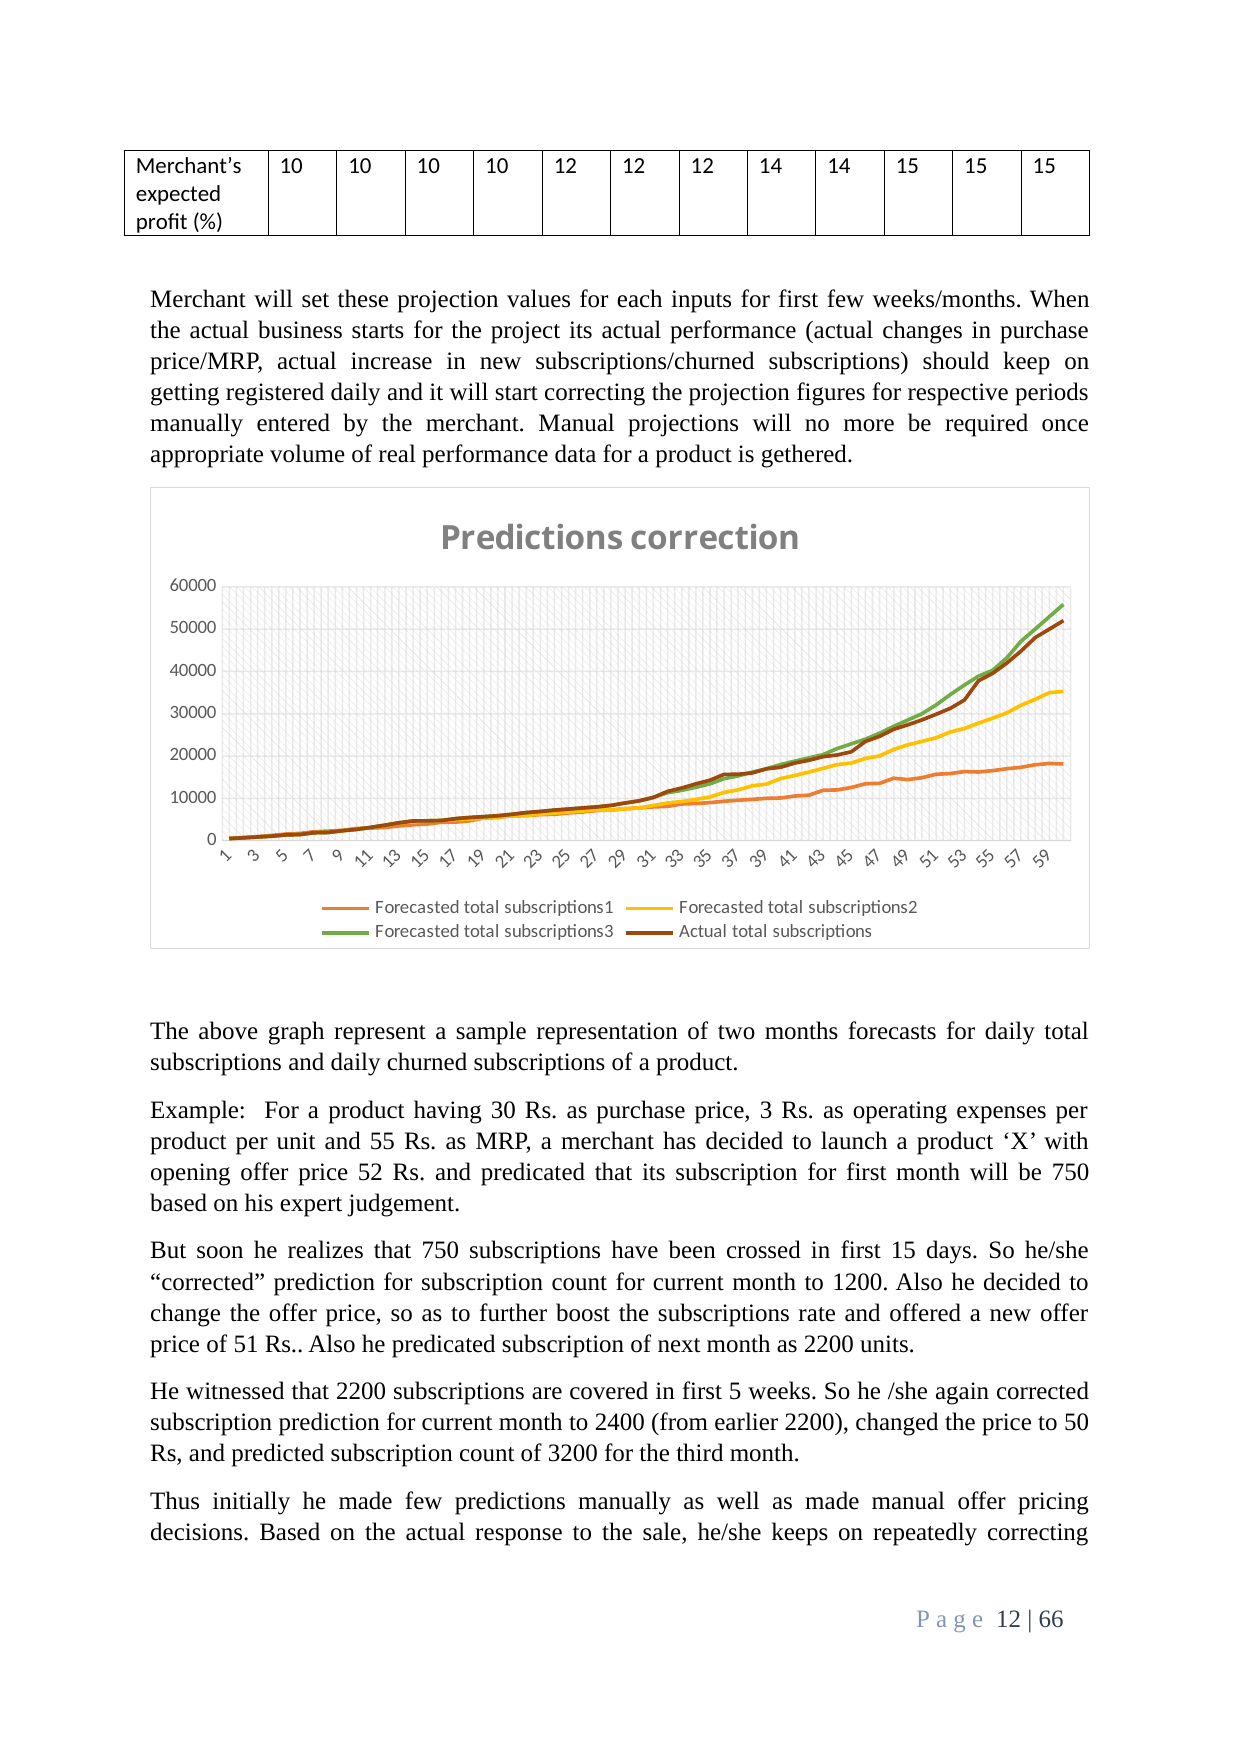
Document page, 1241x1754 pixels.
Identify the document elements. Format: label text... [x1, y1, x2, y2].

table_cell 10 [474, 151, 542, 235]
table_cell 12 [543, 151, 610, 235]
table_cell 15 [1022, 151, 1089, 235]
table_cell 15 [885, 151, 952, 235]
table_cell 14 [748, 151, 815, 235]
text But soon he realizes that 750 subscriptions have been crossed in first 15 days. So he/she “corrected” prediction for subscription count for current month to 1200. Also he decided to change the offer price, so as to further boost the subscriptions rate and offered a new offer price of 51 Rs.. Also he predicated subscription of next month as 2200 units. [150, 1236, 1090, 1357]
table_cell 15 [953, 151, 1021, 235]
text He witnessed that 2200 subscriptions are covered in first 5 weeks. So he /she again corrected subscription prediction for current month to 2400 (from earlier 2200), changed the price to 50 Rs, and predicted subscription count of 3200 for the third month. [150, 1376, 1090, 1467]
text Thus initially he made few predictions manually as well as made manual offer pricing decisions. Based on the actual response to the sale, he/she keeps on repeatedly correcting [150, 1486, 1090, 1546]
table_cell 10 [406, 151, 473, 235]
text The above graph represent a sample representation of two months forecasts for daily total subscriptions and daily churned subscriptions of a product. [150, 1016, 1090, 1076]
table_cell 14 [816, 151, 884, 235]
text Merchant will set these projection values for each inputs for first few weeks/months. When the actual business starts for the project its actual performance (actual changes in purchase price/MRP, actual increase in new subscriptions/churned subscriptions) should keep on getting registered daily and it will start correcting the projection figures for respective periods manually entered by the merchant. Manual projections will no more be required once appropriate volume of real performance data for a product is gethered. [150, 284, 1090, 468]
table_cell Merchant’s expected profit (%) [125, 151, 268, 235]
table_cell 10 [269, 151, 336, 235]
table_cell 10 [337, 151, 405, 235]
table_cell 12 [611, 151, 679, 235]
table_cell 12 [680, 151, 747, 235]
text Example: For a product having 30 Rs. as purchase price, 3 Rs. as operating expenses per product per unit and 55 Rs. as MRP, a merchant has decided to launch a product ‘X’ with opening offer price 52 Rs. and predicated that its subscription for first month will be 750 based on his expert judgement. [150, 1095, 1090, 1217]
